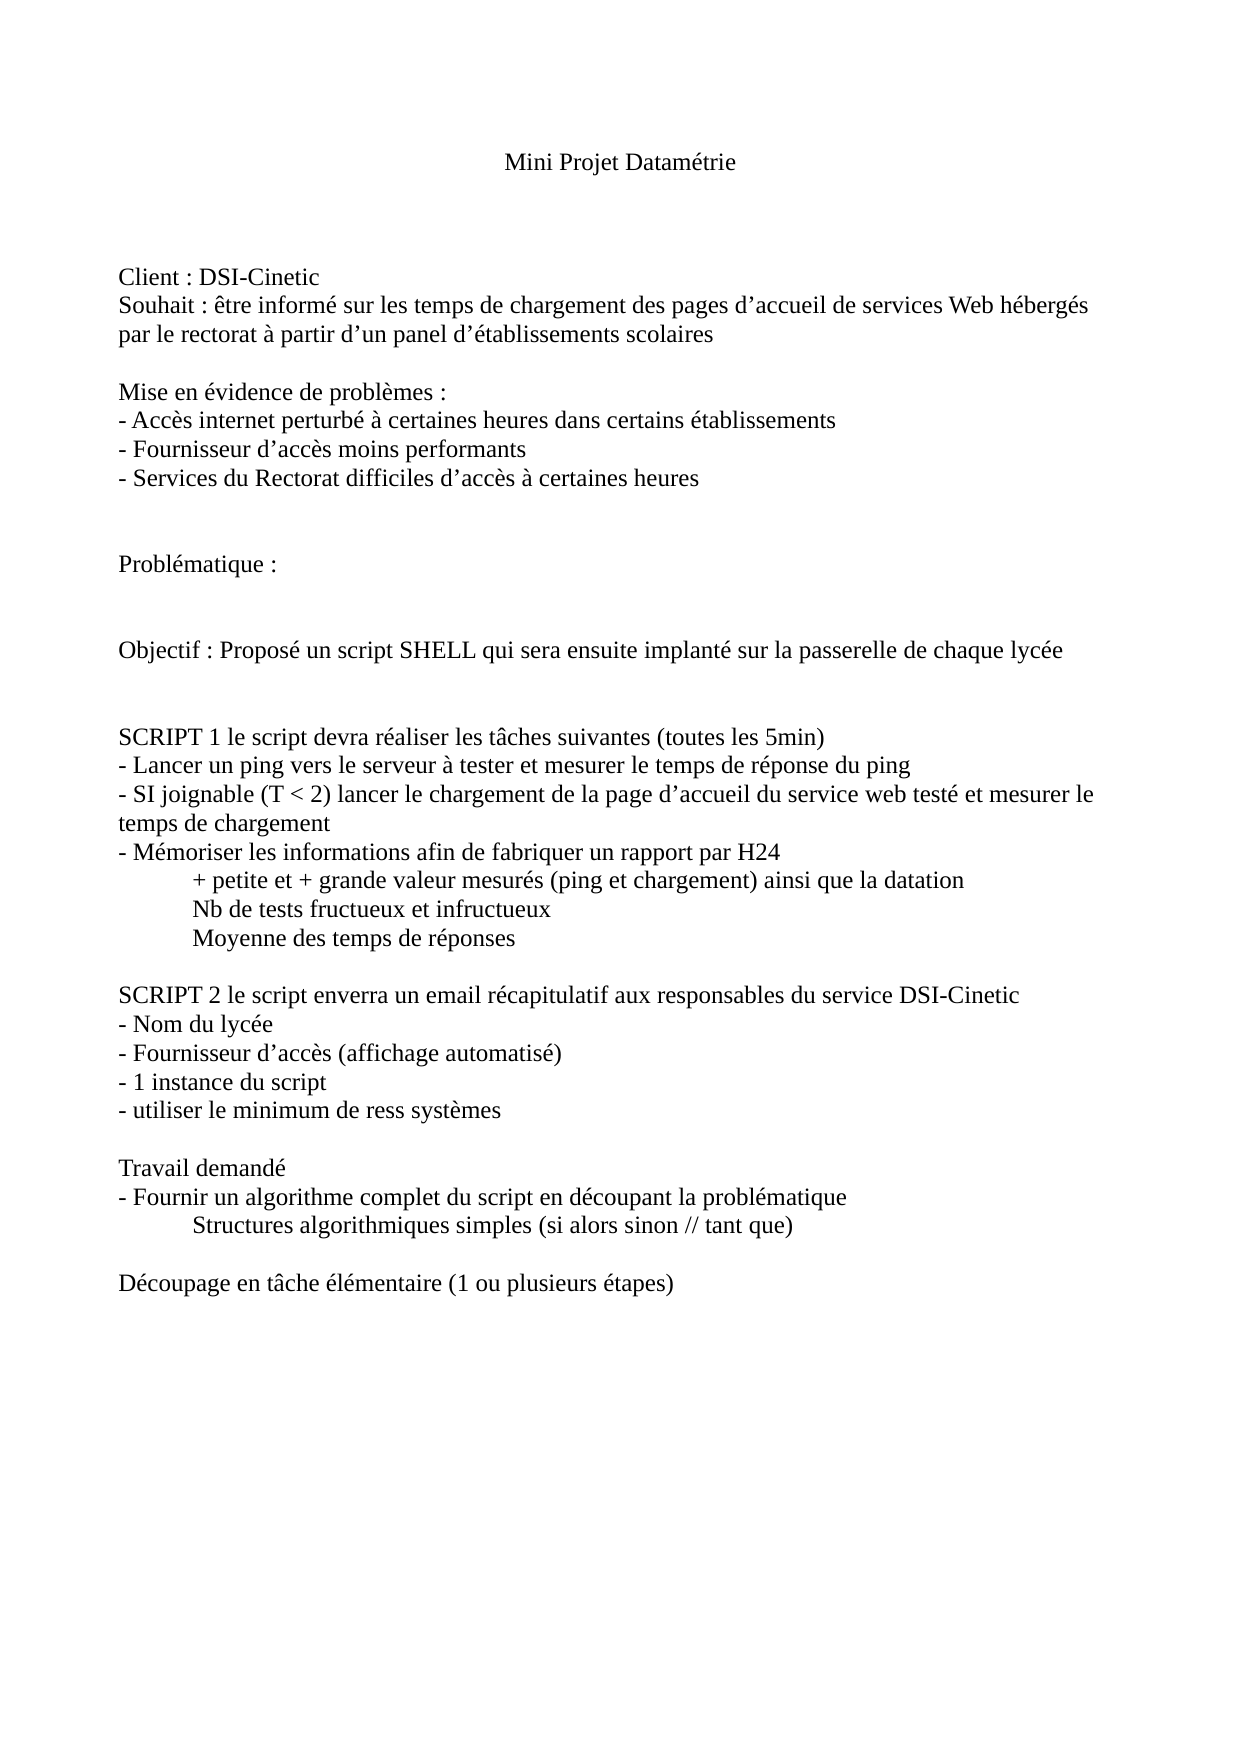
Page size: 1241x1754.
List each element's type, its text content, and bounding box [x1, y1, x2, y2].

text Découpage en tâche élémentaire (1 ou plusieurs étapes) [118, 1268, 1122, 1297]
text Structures algorithmiques simples (si alors sinon // tant que) [118, 1211, 1122, 1239]
text Moyenne des temps de réponses [118, 923, 1122, 952]
text - Lancer un ping vers le serveur à tester et mesurer le temps de réponse du ping [118, 751, 1122, 779]
text Mini Projet Datamétrie [118, 147, 1122, 176]
text - Fournisseur d’accès moins performants [118, 434, 1122, 463]
text Problématique : [118, 549, 1122, 578]
text - Accès internet perturbé à certaines heures dans certains établissements [118, 406, 1122, 434]
text SCRIPT 1 le script devra réaliser les tâches suivantes (toutes les 5min) [118, 722, 1122, 751]
text Souhait : être informé sur les temps de chargement des pages d’accueil de services Web hébergés par le rectorat à partir d’un panel d’établissements scolaires [118, 291, 1122, 348]
text - 1 instance du script [118, 1067, 1122, 1096]
text - SI joignable (T < 2) lancer le chargement de la page d’accueil du service web testé et mesurer le temps de chargement [118, 779, 1122, 837]
text - Mémoriser les informations afin de fabriquer un rapport par H24 [118, 837, 1122, 866]
text - utiliser le minimum de ress systèmes [118, 1096, 1122, 1124]
text - Nom du lycée [118, 1009, 1122, 1038]
text + petite et + grande valeur mesurés (ping et chargement) ainsi que la datation [118, 866, 1122, 894]
text Objectif : Proposé un script SHELL qui sera ensuite implanté sur la passerelle de chaque lycée [118, 636, 1122, 664]
text - Services du Rectorat difficiles d’accès à certaines heures [118, 463, 1122, 492]
text - Fournisseur d’accès (affichage automatisé) [118, 1038, 1122, 1067]
text SCRIPT 2 le script enverra un email récapitulatif aux responsables du service DSI-Cinetic [118, 981, 1122, 1009]
text Nb de tests fructueux et infructueux [118, 894, 1122, 923]
text Client : DSI-Cinetic [118, 262, 1122, 291]
text Mise en évidence de problèmes : [118, 377, 1122, 406]
text - Fournir un algorithme complet du script en découpant la problématique [118, 1182, 1122, 1211]
text Travail demandé [118, 1153, 1122, 1182]
